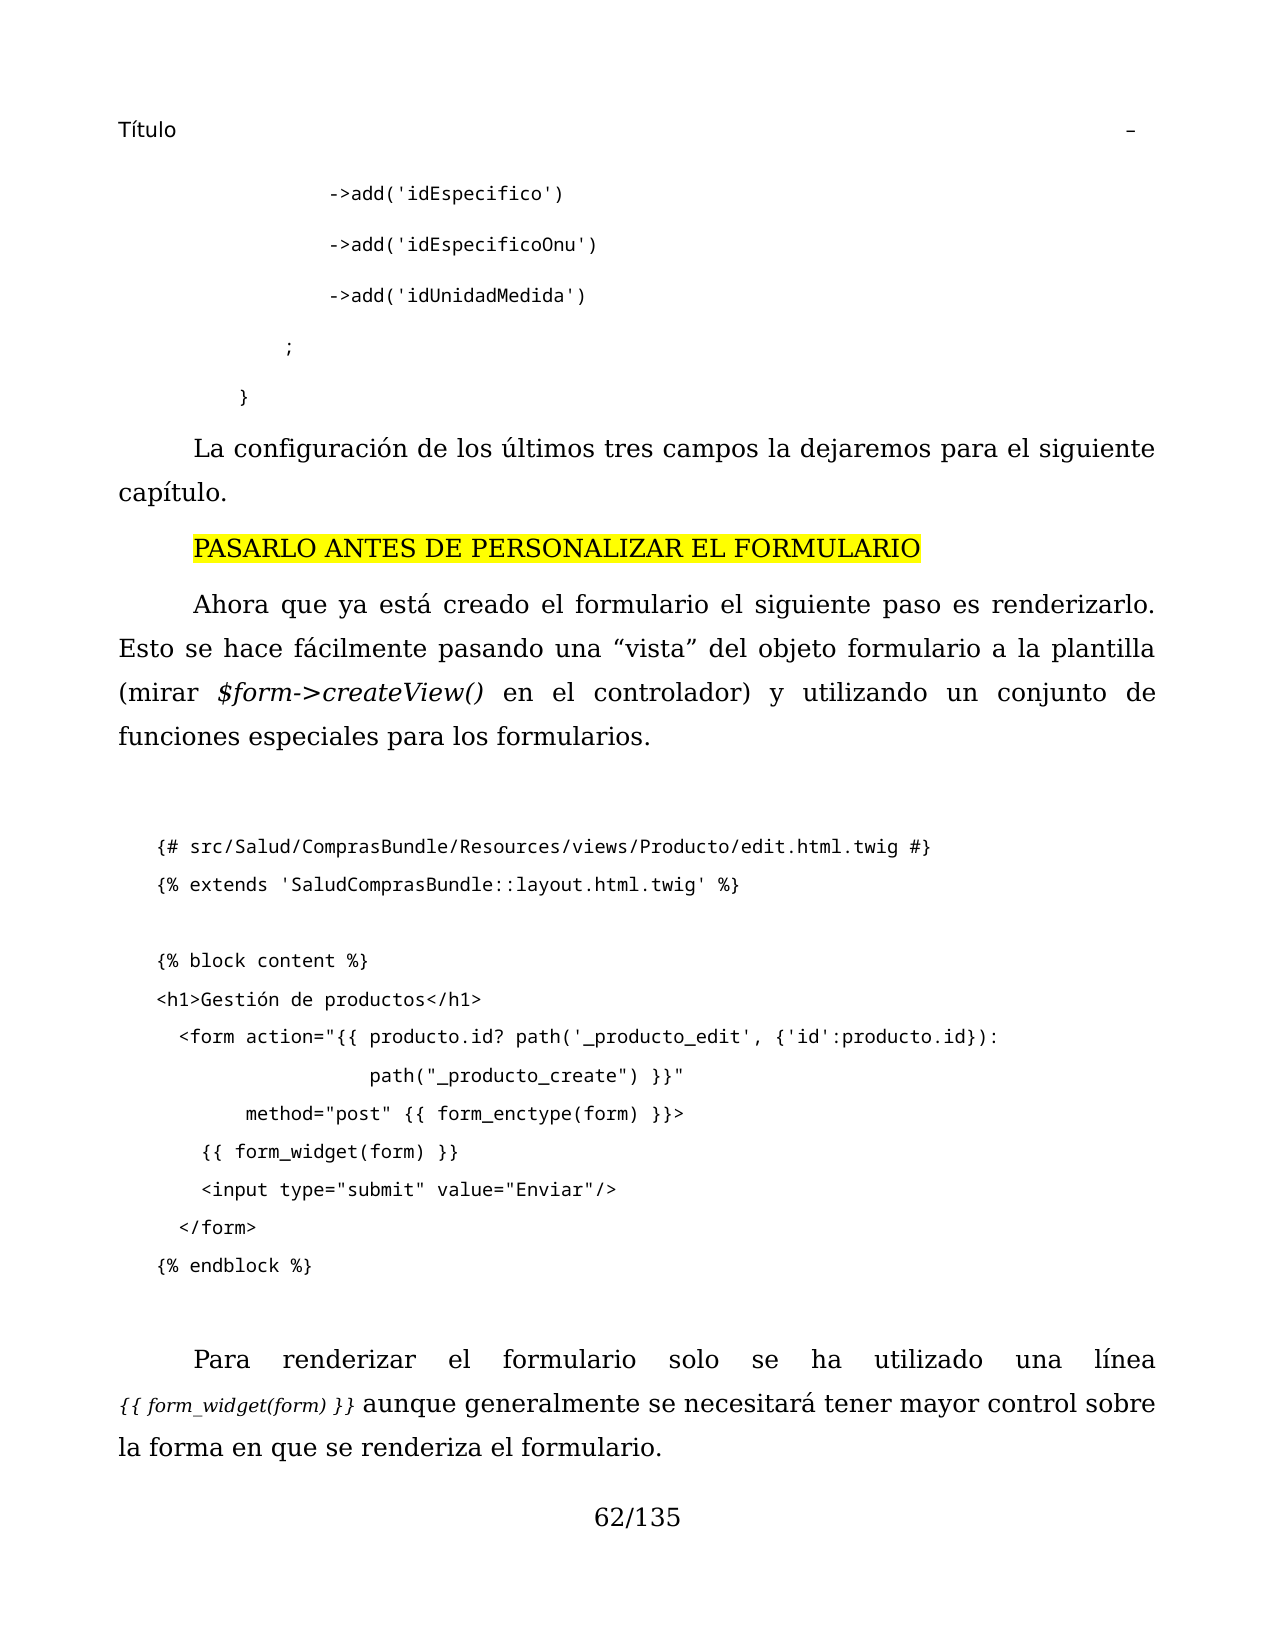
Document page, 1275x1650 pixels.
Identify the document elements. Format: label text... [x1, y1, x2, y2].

text {% extends 'SaludComprasBundle::layout.html.twig' %} [118, 872, 1157, 897]
text <h1>Gestión de productos</h1> [118, 986, 1157, 1011]
text Para renderizar el formulario solo se ha utilizado una línea {{ form_widget(form) }} aunque generalmente se necesitará tener mayor control sobre la forma en que se renderiza el formulario. [118, 1346, 1157, 1462]
text method="post" {{ form_enctype(form) }}> [118, 1100, 1157, 1125]
text ->add('idUnidadMedida') [118, 282, 1157, 308]
text ->add('idEspecificoOnu') [118, 231, 1157, 257]
text {{ form_widget(form) }} [118, 1138, 1157, 1163]
text <form action="{{ producto.id? path('_producto_edit', {'id':producto.id}): [118, 1024, 1157, 1049]
text <input type="submit" value="Enviar"/> [118, 1176, 1157, 1201]
text ->add('idEspecifico') [118, 181, 1157, 206]
text </form> [118, 1214, 1157, 1239]
text {# src/Salud/ComprasBundle/Resources/views/Producto/edit.html.twig #} [118, 834, 1157, 859]
text ; [118, 333, 1157, 358]
text } [118, 384, 1157, 409]
text {% block content %} [118, 948, 1157, 973]
text path("_producto_create") }}" [118, 1062, 1157, 1087]
text La configuración de los últimos tres campos la dejaremos para el siguiente capítulo. [118, 434, 1157, 507]
text {% endblock %} [118, 1252, 1157, 1277]
text PASARLO ANTES DE PERSONALIZAR EL FORMULARIO [118, 534, 1157, 563]
text Ahora que ya está creado el formulario el siguiente paso es renderizarlo. Esto se hace fácilmente pasando una “vista” del objeto formulario a la plantilla (mirar $form->createView() en el controlador) y utilizando un conjunto de funciones especiales para los formularios. [118, 591, 1157, 751]
